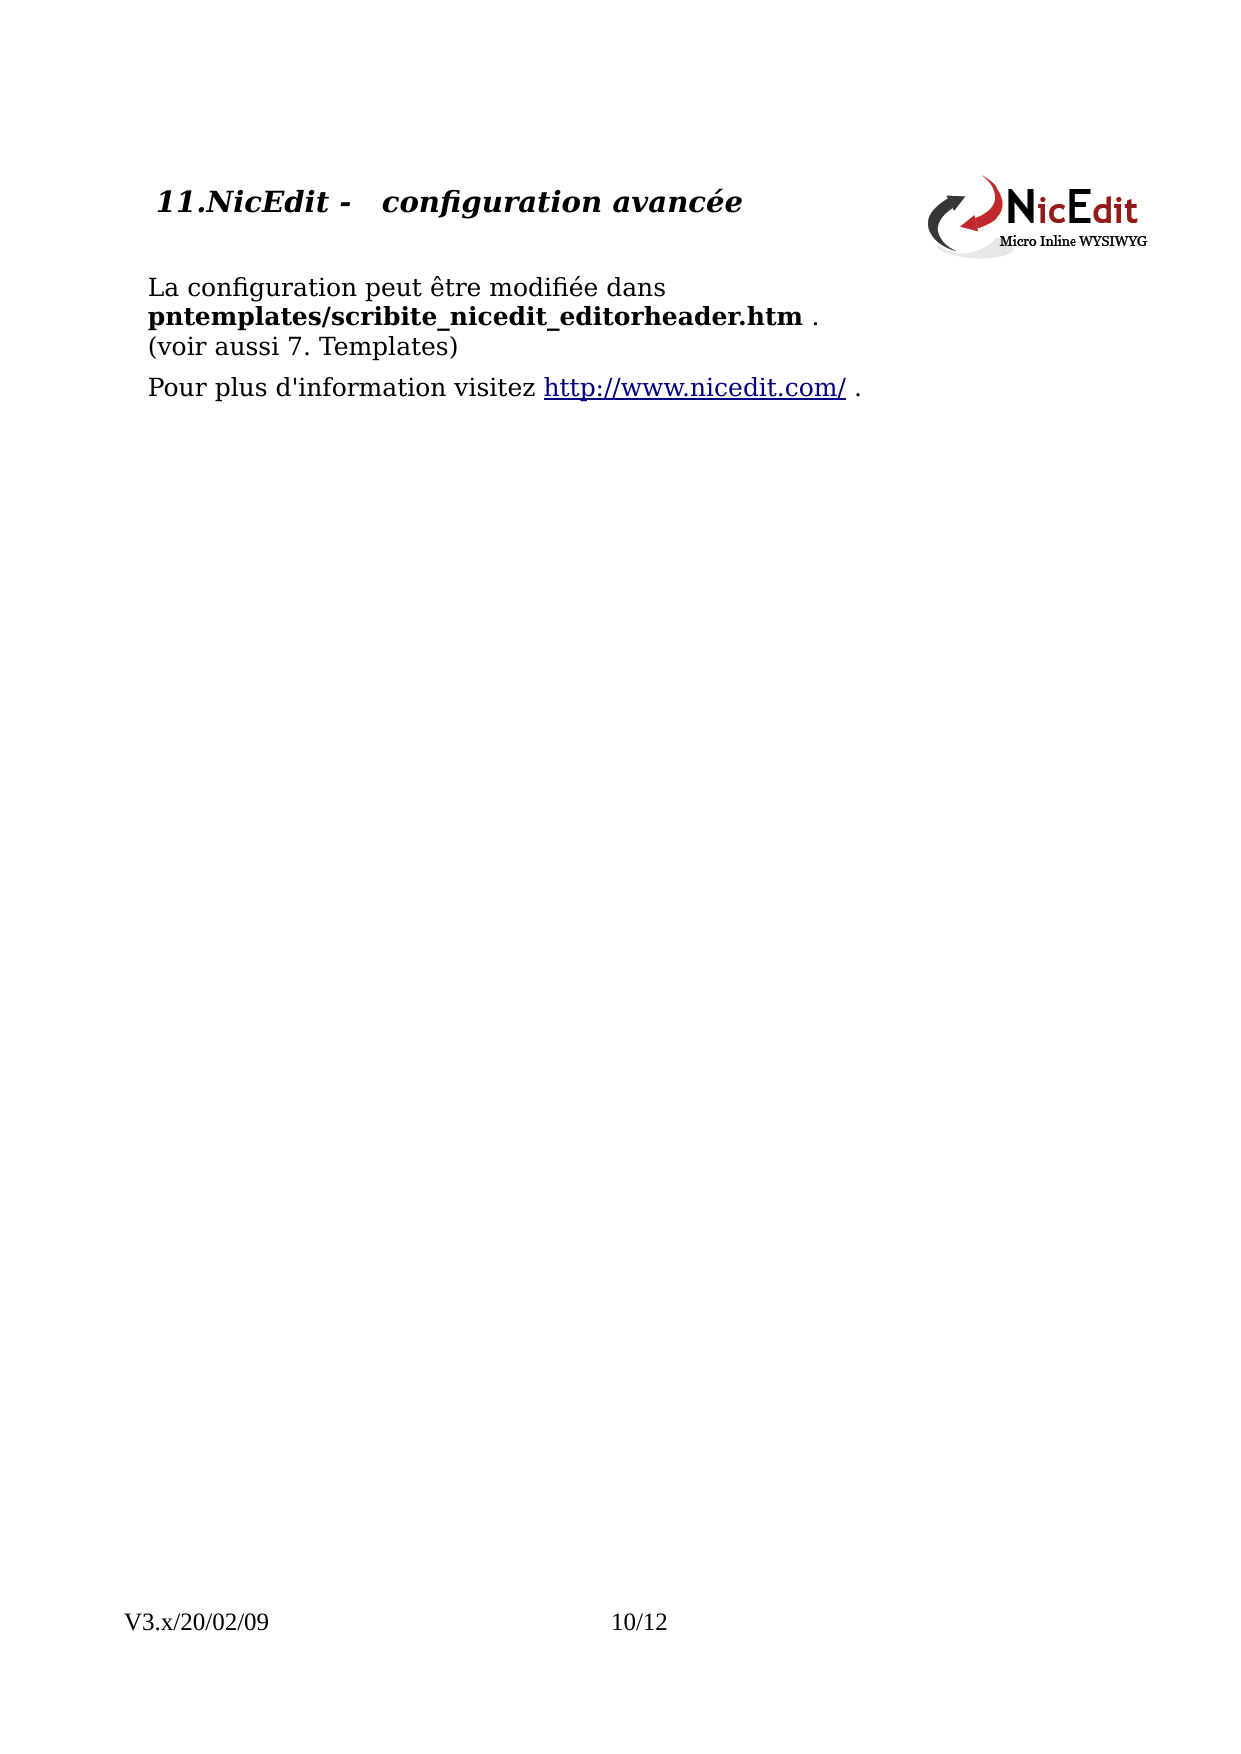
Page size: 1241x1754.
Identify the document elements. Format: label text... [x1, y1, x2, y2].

picture [919, 170, 1153, 266]
text La configuration peut être modifiée dans pntemplates/scribite_nicedit_editorheader.htm . (voir aussi 7. Templates) [148, 273, 1160, 361]
subtitle NicEdit - configuration avancée [156, 185, 919, 219]
text Pour plus d'information visitez http://www.nicedit.com/ . [148, 373, 1160, 403]
